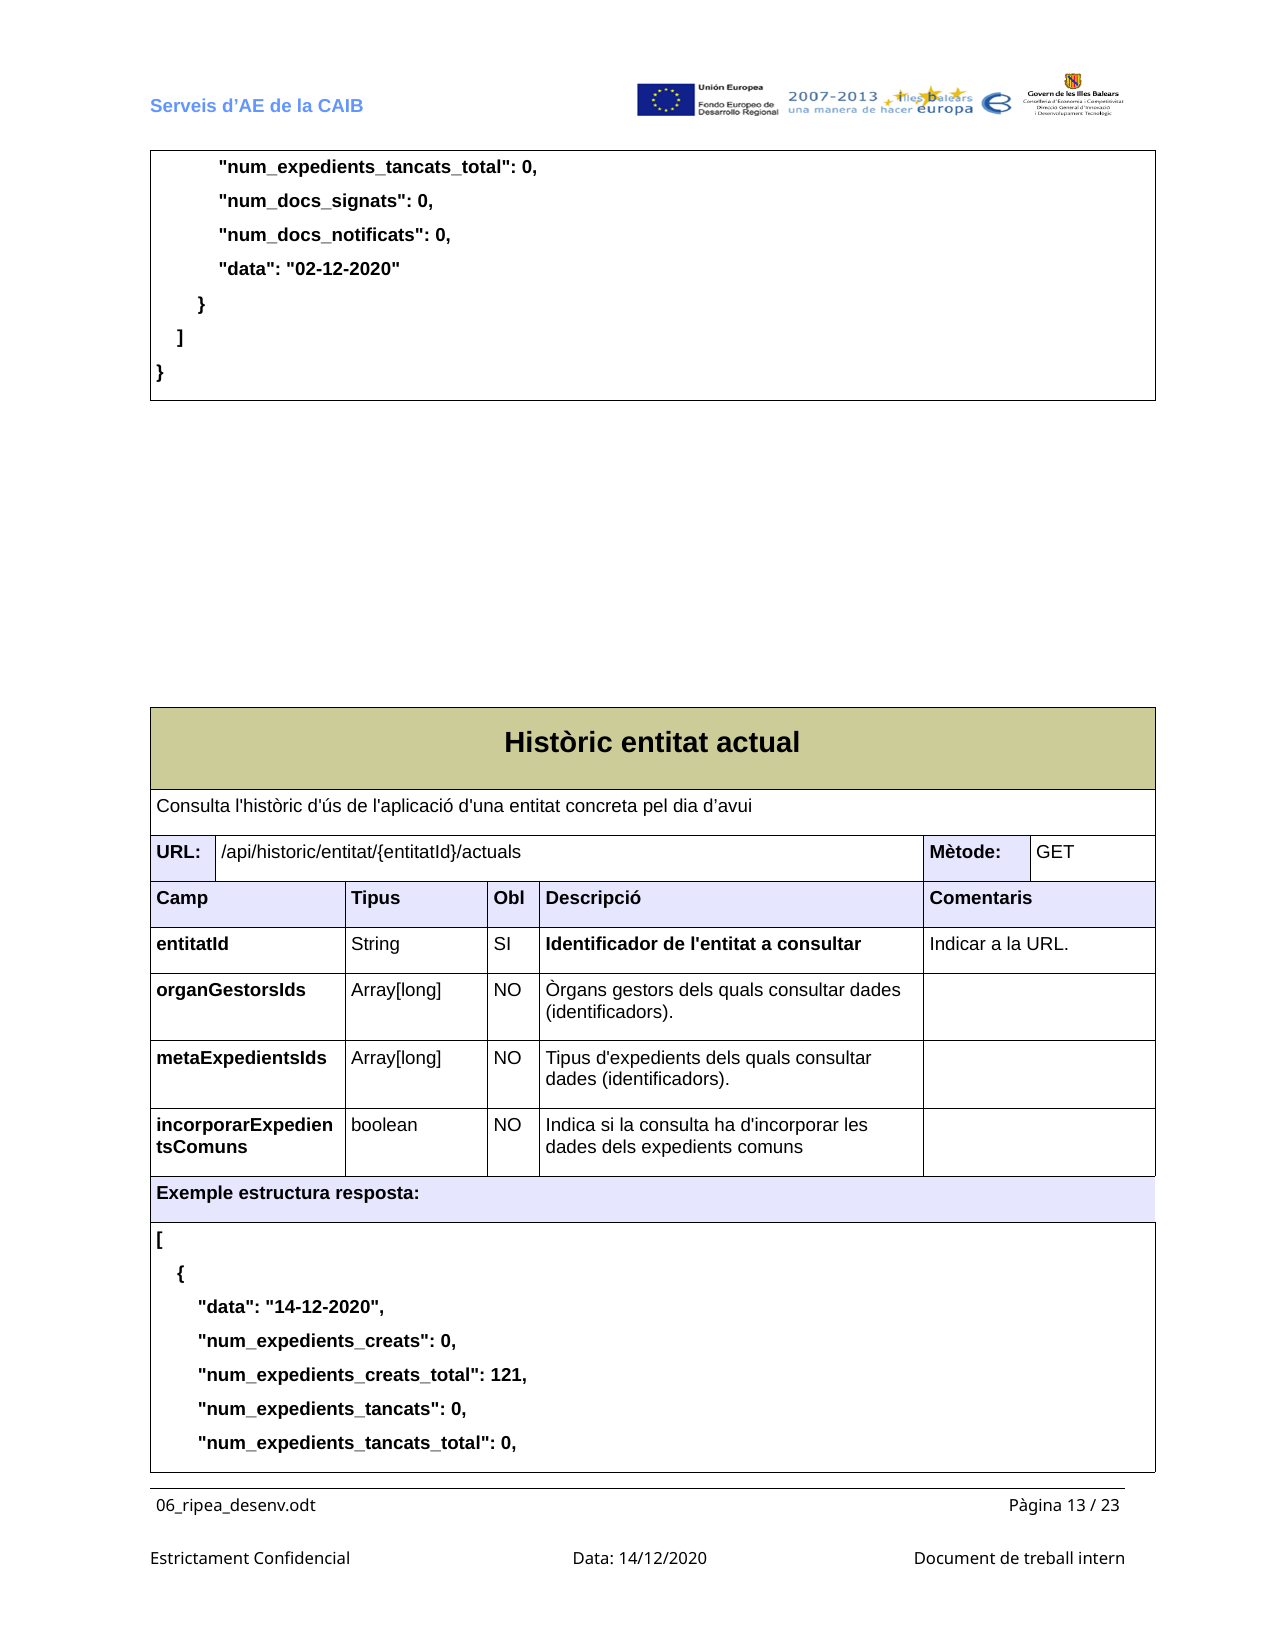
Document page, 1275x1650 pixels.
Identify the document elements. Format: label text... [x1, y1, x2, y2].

table_cell Camp [151, 882, 345, 927]
table_cell NO [488, 1041, 539, 1108]
table_cell "num_expedients_tancats_total": 0, "num_docs_signats": 0, "num_docs_notificats": 0, "data": "02-12-2020" } ] } [151, 151, 1155, 400]
table_cell Tipus [346, 882, 487, 927]
table_cell Tipus d'expedients dels quals consultar dades (identificadors). [540, 1041, 923, 1108]
table_cell GET [1031, 836, 1155, 881]
table_cell Mètode: [924, 836, 1030, 881]
table_cell Identificador de l'entitat a consultar [540, 928, 923, 973]
table_cell Òrgans gestors dels quals consultar dades (identificadors). [540, 974, 923, 1040]
table_cell [924, 1041, 1155, 1108]
table_header Històric entitat actual [151, 708, 1155, 789]
table_cell SI [488, 928, 539, 973]
table_cell metaExpedientsIds [151, 1041, 345, 1108]
table_cell Consulta l'històric d'ús de l'aplicació d'una entitat concreta pel dia d’avui [151, 790, 1155, 835]
table_cell Obl [488, 882, 539, 927]
table_cell Array[long] [346, 974, 487, 1040]
table_cell Indicar a la URL. [924, 928, 1155, 973]
table_cell Comentaris [924, 882, 1155, 927]
picture [636, 73, 1125, 116]
table_cell /api/historic/entitat/{entitatId}/actuals [216, 836, 923, 881]
table_cell organGestorsIds [151, 974, 345, 1040]
table_cell Descripció [540, 882, 923, 927]
table_cell entitatId [151, 928, 345, 973]
table_cell incorporarExpedientsComuns [151, 1109, 345, 1176]
table_cell String [346, 928, 487, 973]
table_cell Indica si la consulta ha d'incorporar les dades dels expedients comuns [540, 1109, 923, 1176]
table_cell [924, 1109, 1155, 1176]
table_cell NO [488, 1109, 539, 1176]
table_cell URL: [151, 836, 215, 881]
table_cell NO [488, 974, 539, 1040]
table_cell [ { "data": "14-12-2020", "num_expedients_creats": 0, "num_expedients_creats_total": 121, "num_expedients_tancats": 0, "num_expedients_tancats_total": 0, [151, 1223, 1155, 1472]
table_cell Array[long] [346, 1041, 487, 1108]
table_cell [924, 974, 1155, 1040]
table_cell Exemple estructura resposta: [151, 1177, 1155, 1222]
table_cell boolean [346, 1109, 487, 1176]
